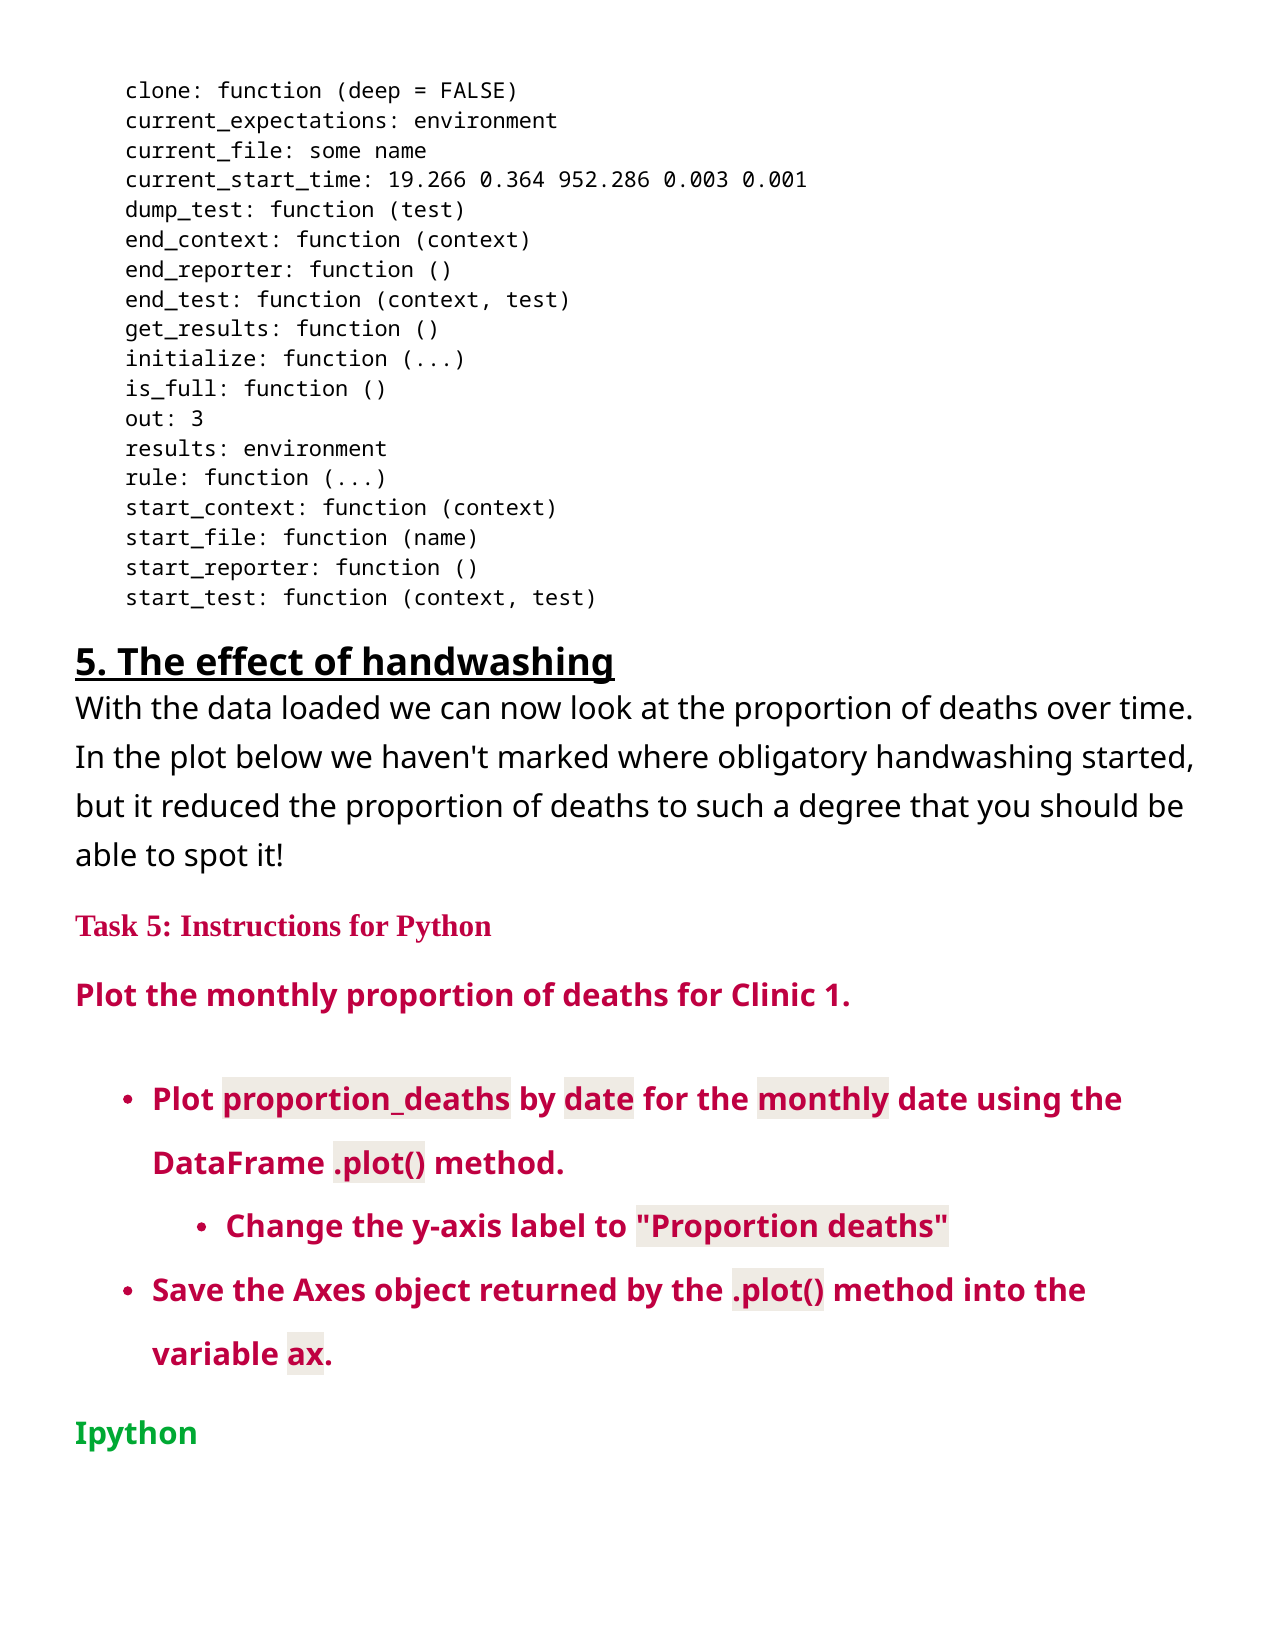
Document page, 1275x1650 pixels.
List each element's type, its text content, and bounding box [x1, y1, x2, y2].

text dump_test: function (test) [75, 194, 1200, 224]
list Plot proportion_deaths by date for the monthly date using the DataFrame .plot() method. [122, 1077, 1194, 1183]
text is_full: function () [75, 373, 1200, 403]
text start_reporter: function () [75, 552, 1200, 581]
text start_file: function (name) [75, 522, 1200, 552]
text rule: function (...) [75, 462, 1200, 492]
list Save the Axes object returned by the .plot() method into the variable ax. [122, 1268, 1194, 1375]
text results: environment [75, 432, 1200, 462]
text end_reporter: function () [75, 254, 1200, 283]
text 5. The effect of handwashing [75, 635, 1200, 686]
text current_start_time: 19.266 0.364 952.286 0.003 0.001 [75, 164, 1200, 194]
text Plot the monthly proportion of deaths for Clinic 1. [75, 973, 1200, 1016]
text out: 3 [75, 403, 1200, 432]
text end_context: function (context) [75, 224, 1200, 254]
text With the data loaded we can now look at the proportion of deaths over time. In the plot below we haven't marked where obligatory handwashing started, but it reduced the proportion of deaths to such a degree that you should be able to spot it! [75, 686, 1200, 875]
text end_test: function (context, test) [75, 283, 1200, 313]
text current_expectations: environment [75, 105, 1200, 134]
list Change the y-axis label to "Proportion deaths" [196, 1204, 1194, 1247]
text get_results: function () [75, 313, 1200, 343]
text start_context: function (context) [75, 492, 1200, 522]
text clone: function (deep = FALSE) [75, 75, 1200, 105]
subtitle Task 5: Instructions for Python [75, 907, 1194, 943]
text start_test: function (context, test) [75, 581, 1200, 611]
text current_file: some name [75, 134, 1200, 164]
text Ipython [75, 1411, 1194, 1453]
text initialize: function (...) [75, 343, 1200, 373]
